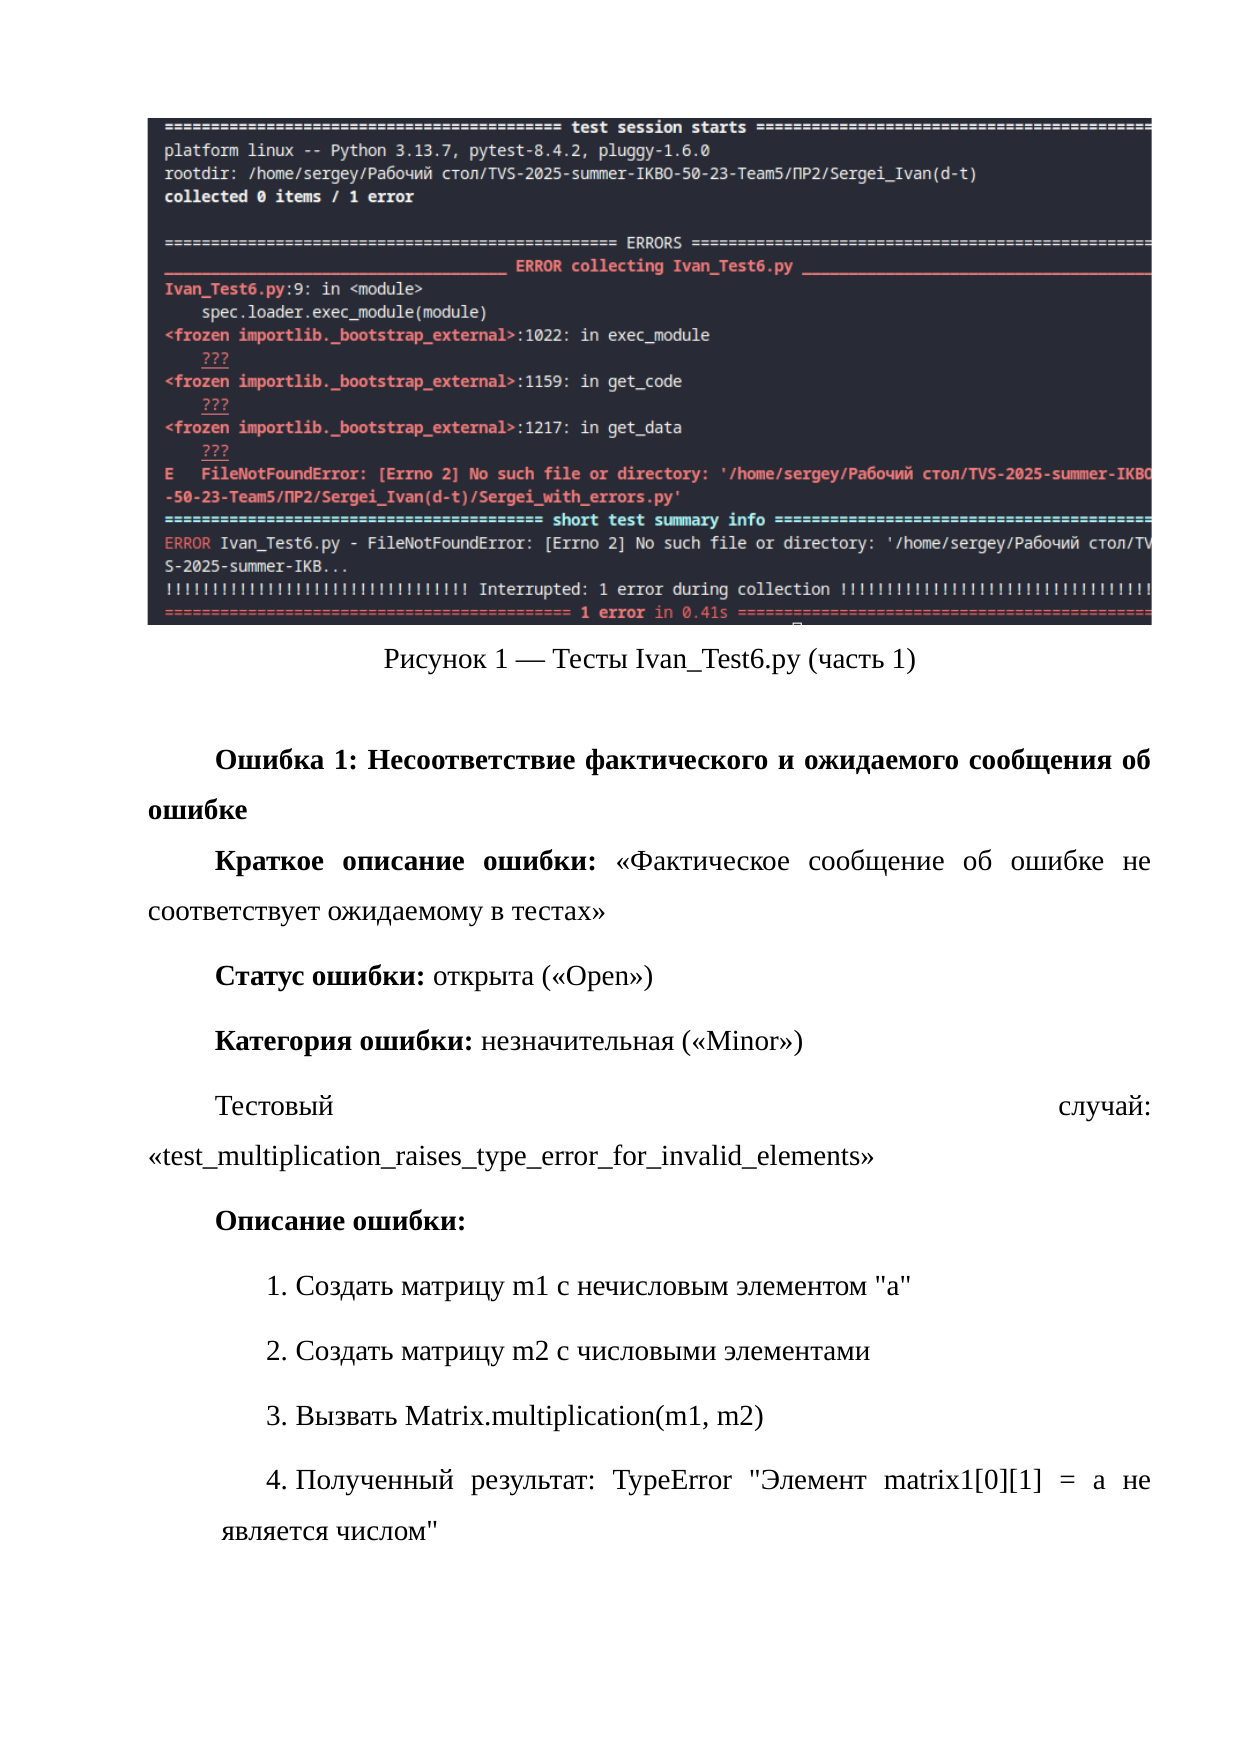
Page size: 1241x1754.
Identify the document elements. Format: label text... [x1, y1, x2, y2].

text Категория ошибки: незначительная («Minor») [148, 1023, 1152, 1056]
text Ошибка 1: Несоответствие фактического и ожидаемого сообщения об ошибке Краткое описание ошибки: «Фактическое сообщение об ошибке не соответствует ожидаемому в тестах» [148, 742, 1152, 927]
text Статус ошибки: открыта («Open») [148, 958, 1152, 991]
text Описание ошибки: [148, 1203, 1152, 1236]
list Создать матрицу m1 с нечисловым элементом "a" [192, 1268, 1152, 1301]
list Создать матрицу m2 с числовыми элементами [192, 1333, 1152, 1366]
text Рисунок 1 ― Тесты Ivan_Test6.py (часть 1) [148, 625, 1152, 675]
list Вызвать Matrix.multiplication(m1, m2) [192, 1398, 1152, 1431]
text Тестовый случай: «test_multiplication_raises_type_error_for_invalid_elements» [148, 1088, 1152, 1172]
picture [147, 118, 1152, 625]
list Полученный результат: TypeError "Элемент matrix1[0][1] = a не является числом" [192, 1462, 1152, 1546]
